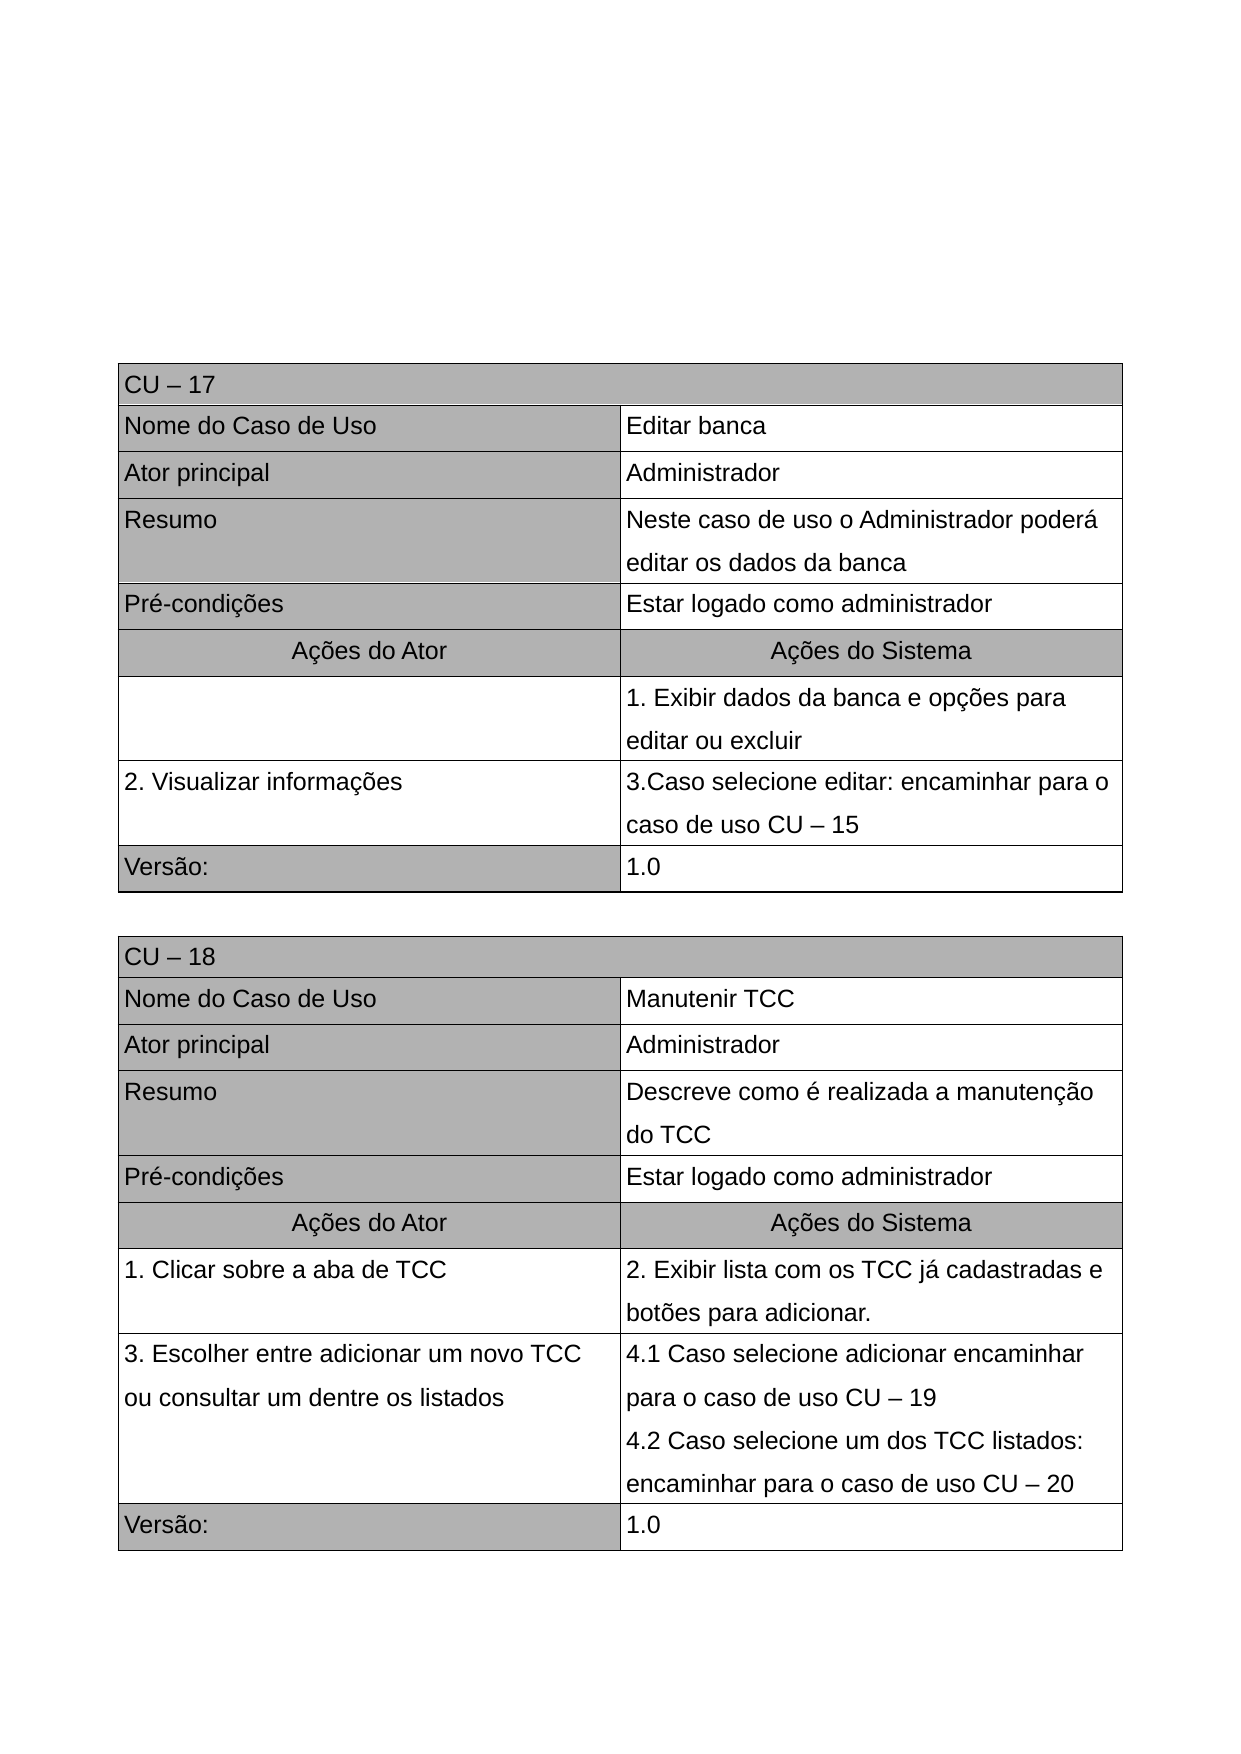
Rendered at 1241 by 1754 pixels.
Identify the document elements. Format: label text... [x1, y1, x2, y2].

table_cell Ações do Sistema [621, 630, 1122, 676]
table_cell Estar logado como administrador [621, 1156, 1122, 1202]
table_cell 3.Caso selecione editar: encaminhar para o caso de uso CU – 15 [621, 761, 1122, 845]
table_cell Estar logado como administrador [621, 584, 1122, 629]
table_cell [119, 677, 620, 760]
table_cell Nome do Caso de Uso [119, 406, 620, 451]
table_cell Manutenir TCC [621, 978, 1122, 1024]
table_cell Administrador [621, 1025, 1122, 1070]
table_cell 3. Escolher entre adicionar um novo TCC ou consultar um dentre os listados [119, 1334, 620, 1503]
table_cell 1. Exibir dados da banca e opções para editar ou excluir [621, 677, 1122, 760]
table_cell Versão: [119, 846, 620, 891]
table_cell 1.0 [621, 846, 1122, 891]
table_header CU – 17 [119, 364, 1122, 404]
table_cell Administrador [621, 452, 1122, 498]
table_cell 4.1 Caso selecione adicionar encaminhar para o caso de uso CU – 19 4.2 Caso selecione um dos TCC listados: encaminhar para o caso de uso CU – 20 [621, 1334, 1122, 1503]
table_cell Nome do Caso de Uso [119, 978, 620, 1024]
table_cell Ator principal [119, 452, 620, 498]
table_cell Neste caso de uso o Administrador poderá editar os dados da banca [621, 499, 1122, 582]
table_cell Resumo [119, 499, 620, 582]
table_cell 2. Exibir lista com os TCC já cadastradas e botões para adicionar. [621, 1249, 1122, 1333]
table_cell Pré-condições [119, 584, 620, 629]
table_cell Ator principal [119, 1025, 620, 1070]
table_header CU – 18 [119, 937, 1122, 977]
table_cell Editar banca [621, 406, 1122, 451]
table_cell 1.0 [621, 1504, 1122, 1550]
table_cell 2. Visualizar informações [119, 761, 620, 845]
table_cell Ações do Sistema [621, 1203, 1122, 1248]
table_cell 1. Clicar sobre a aba de TCC [119, 1249, 620, 1333]
table_cell Ações do Ator [119, 1203, 620, 1248]
table_cell Descreve como é realizada a manutenção do TCC [621, 1071, 1122, 1155]
table_cell Pré-condições [119, 1156, 620, 1202]
table_cell Ações do Ator [119, 630, 620, 676]
table_cell Versão: [119, 1504, 620, 1550]
table_cell Resumo [119, 1071, 620, 1155]
